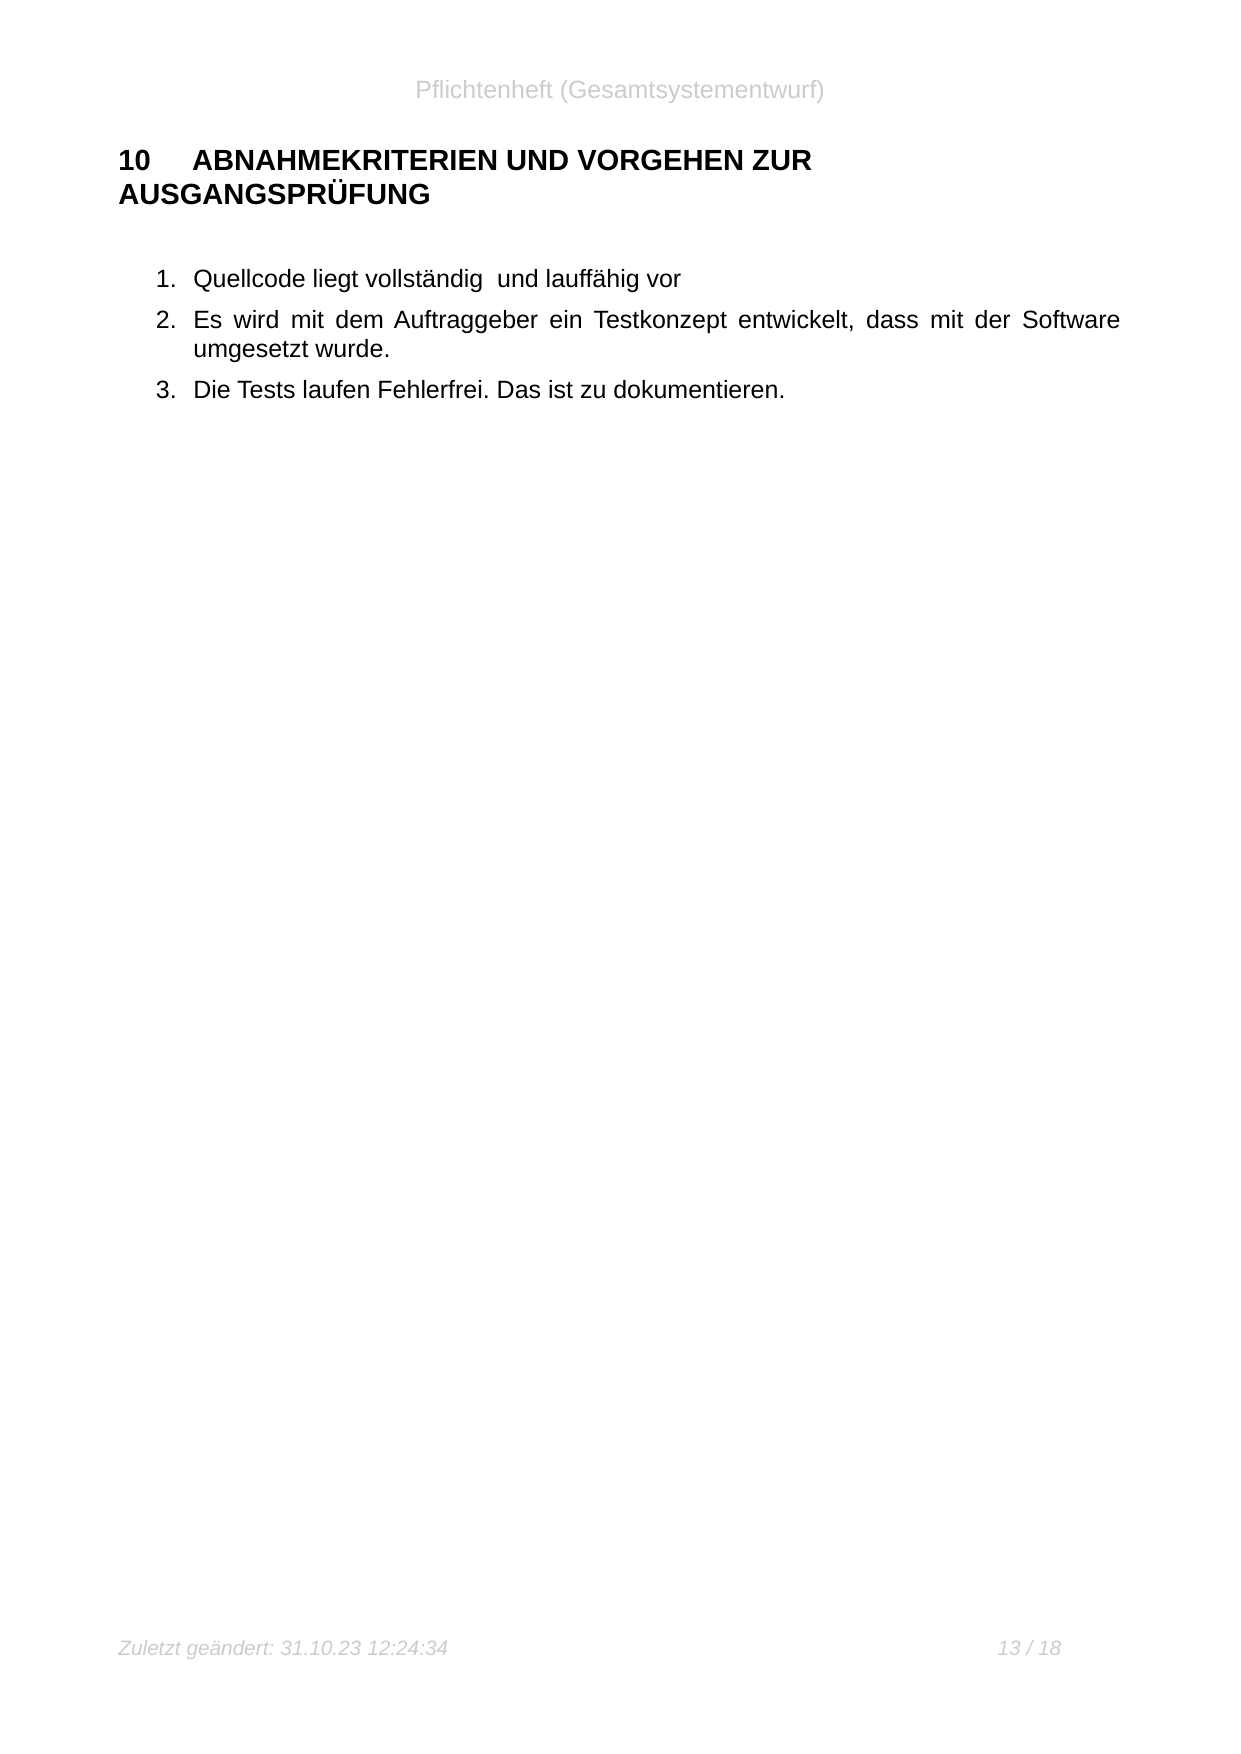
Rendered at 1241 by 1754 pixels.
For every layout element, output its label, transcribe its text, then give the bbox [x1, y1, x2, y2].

list Quellcode liegt vollständig und lauffähig vor [156, 264, 1122, 293]
list Es wird mit dem Auftraggeber ein Testkonzept entwickelt, dass mit der Software umgesetzt wurde. [156, 305, 1122, 363]
subtitle Abnahmekriterien und Vorgehen zur Ausgangsprüfung [118, 143, 1122, 210]
list Die Tests laufen Fehlerfrei. Das ist zu dokumentieren. [156, 375, 1122, 404]
